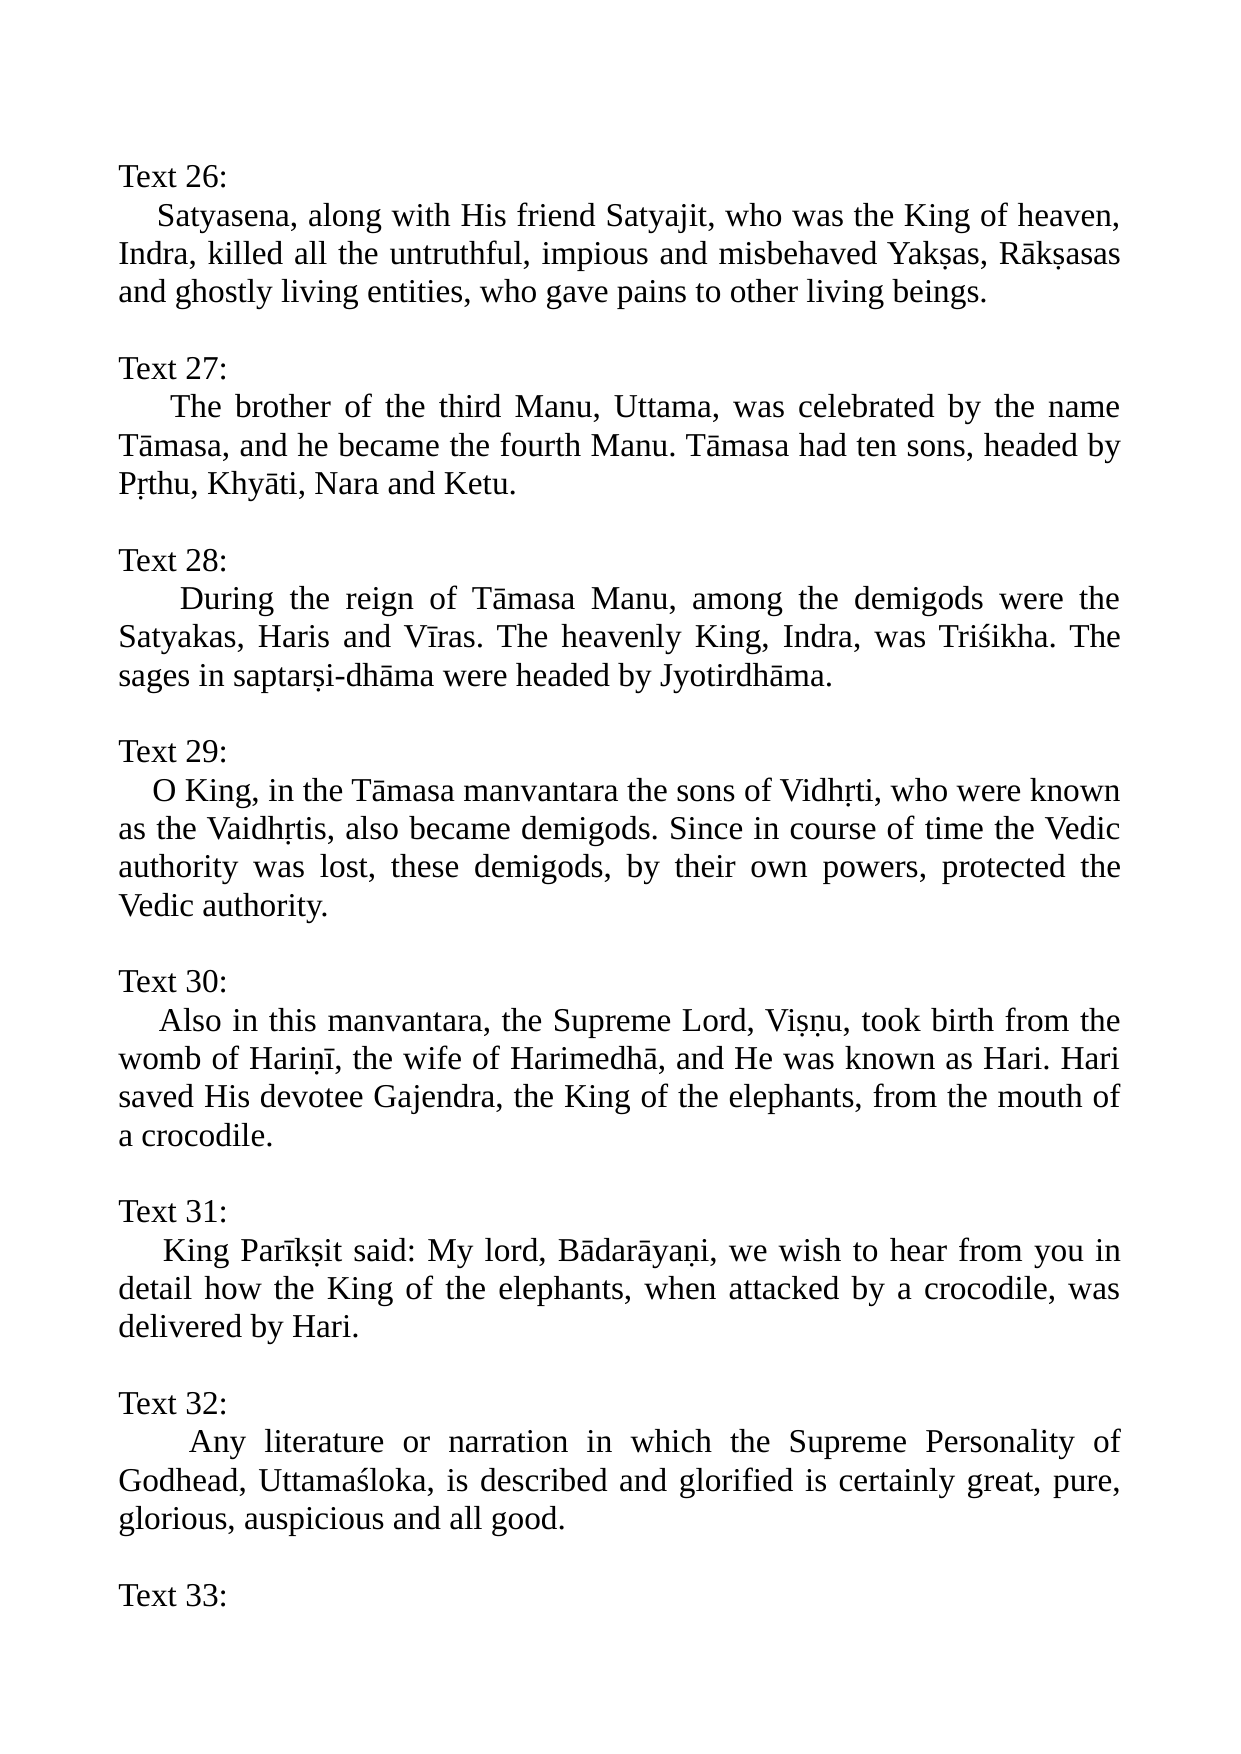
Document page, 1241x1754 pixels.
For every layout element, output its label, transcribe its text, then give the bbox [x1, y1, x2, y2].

text During the reign of Tāmasa Manu, among the demigods were the Satyakas, Haris and Vīras. The heavenly King, Indra, was Triśikha. The sages in saptarṣi-dhāma were headed by Jyotirdhāma. [118, 578, 1122, 693]
text Text 31: [118, 1191, 1122, 1230]
text Text 26: [118, 156, 1122, 195]
text The brother of the third Manu, Uttama, was celebrated by the name Tāmasa, and he became the fourth Manu. Tāmasa had ten sons, headed by Pṛthu, Khyāti, Nara and Ketu. [118, 386, 1122, 501]
text Text 32: [118, 1383, 1122, 1421]
text Text 27: [118, 348, 1122, 386]
text Text 29: [118, 731, 1122, 770]
text Text 28: [118, 540, 1122, 578]
text Text 30: [118, 961, 1122, 1000]
text Satyasena, along with His friend Satyajit, who was the King of heaven, Indra, killed all the untruthful, impious and misbehaved Yakṣas, Rākṣasas and ghostly living entities, who gave pains to other living beings. [118, 195, 1122, 310]
text Text 33: [118, 1575, 1122, 1613]
text Also in this manvantara, the Supreme Lord, Viṣṇu, took birth from the womb of Hariṇī, the wife of Harimedhā, and He was known as Hari. Hari saved His devotee Gajendra, the King of the elephants, from the mouth of a crocodile. [118, 1000, 1122, 1153]
text O King, in the Tāmasa manvantara the sons of Vidhṛti, who were known as the Vaidhṛtis, also became demigods. Since in course of time the Vedic authority was lost, these demigods, by their own powers, protected the Vedic authority. [118, 770, 1122, 923]
text Any literature or narration in which the Supreme Personality of Godhead, Uttamaśloka, is described and glorified is certainly great, pure, glorious, auspicious and all good. [118, 1421, 1122, 1536]
text King Parīkṣit said: My lord, Bādarāyaṇi, we wish to hear from you in detail how the King of the elephants, when attacked by a crocodile, was delivered by Hari. [118, 1230, 1122, 1345]
